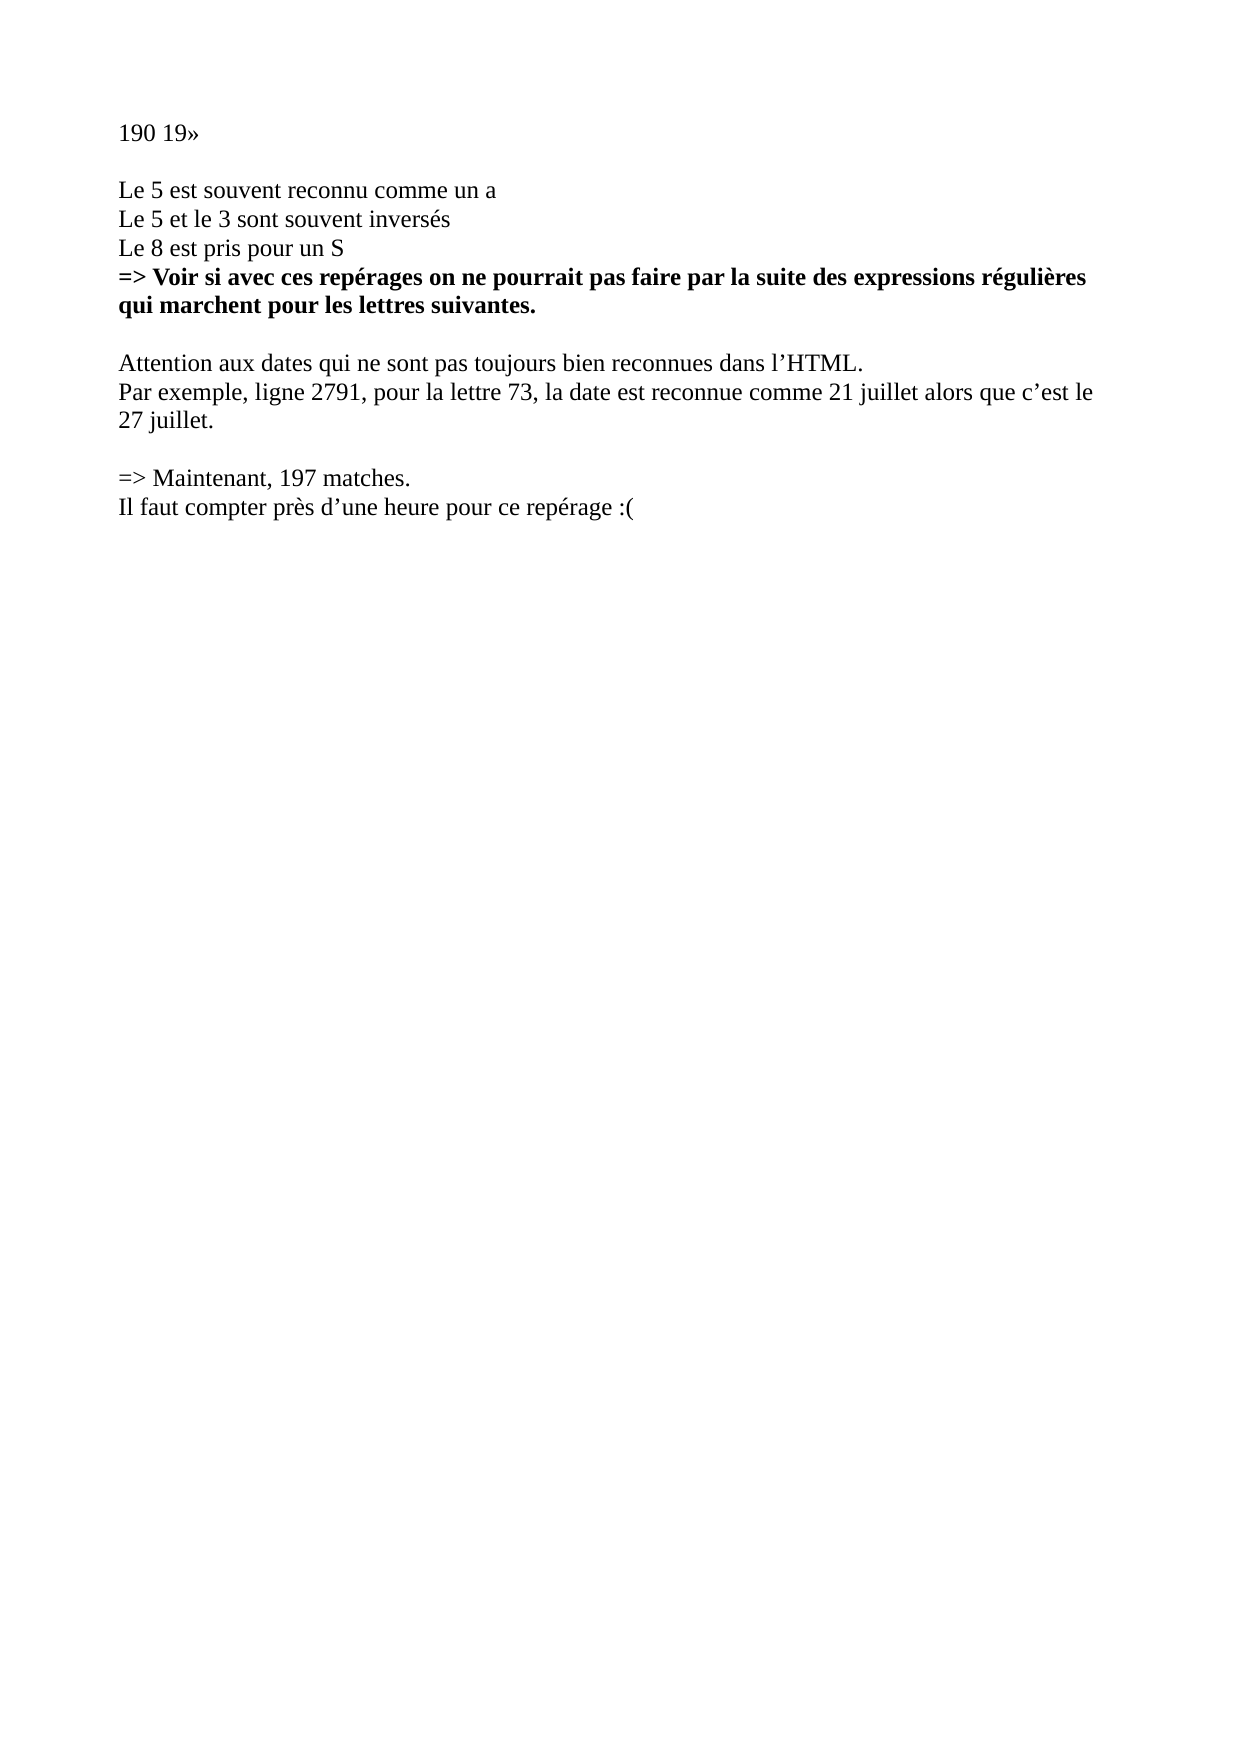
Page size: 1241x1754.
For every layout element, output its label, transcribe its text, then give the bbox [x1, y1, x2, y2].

text => Maintenant, 197 matches. [118, 463, 1122, 492]
text Attention aux dates qui ne sont pas toujours bien reconnues dans l’HTML. Par exemple, ligne 2791, pour la lettre 73, la date est reconnue comme 21 juillet alors que c’est le 27 juillet. [118, 348, 1122, 434]
text Il faut compter près d’une heure pour ce repérage :( [118, 492, 1122, 521]
text => Voir si avec ces repérages on ne pourrait pas faire par la suite des expressions régulières qui marchent pour les lettres suivantes. [118, 262, 1122, 319]
text Le 8 est pris pour un S [118, 233, 1122, 262]
text Le 5 est souvent reconnu comme un a [118, 176, 1122, 204]
text Le 5 et le 3 sont souvent inversés [118, 204, 1122, 233]
text 190 19» [118, 118, 1122, 147]
